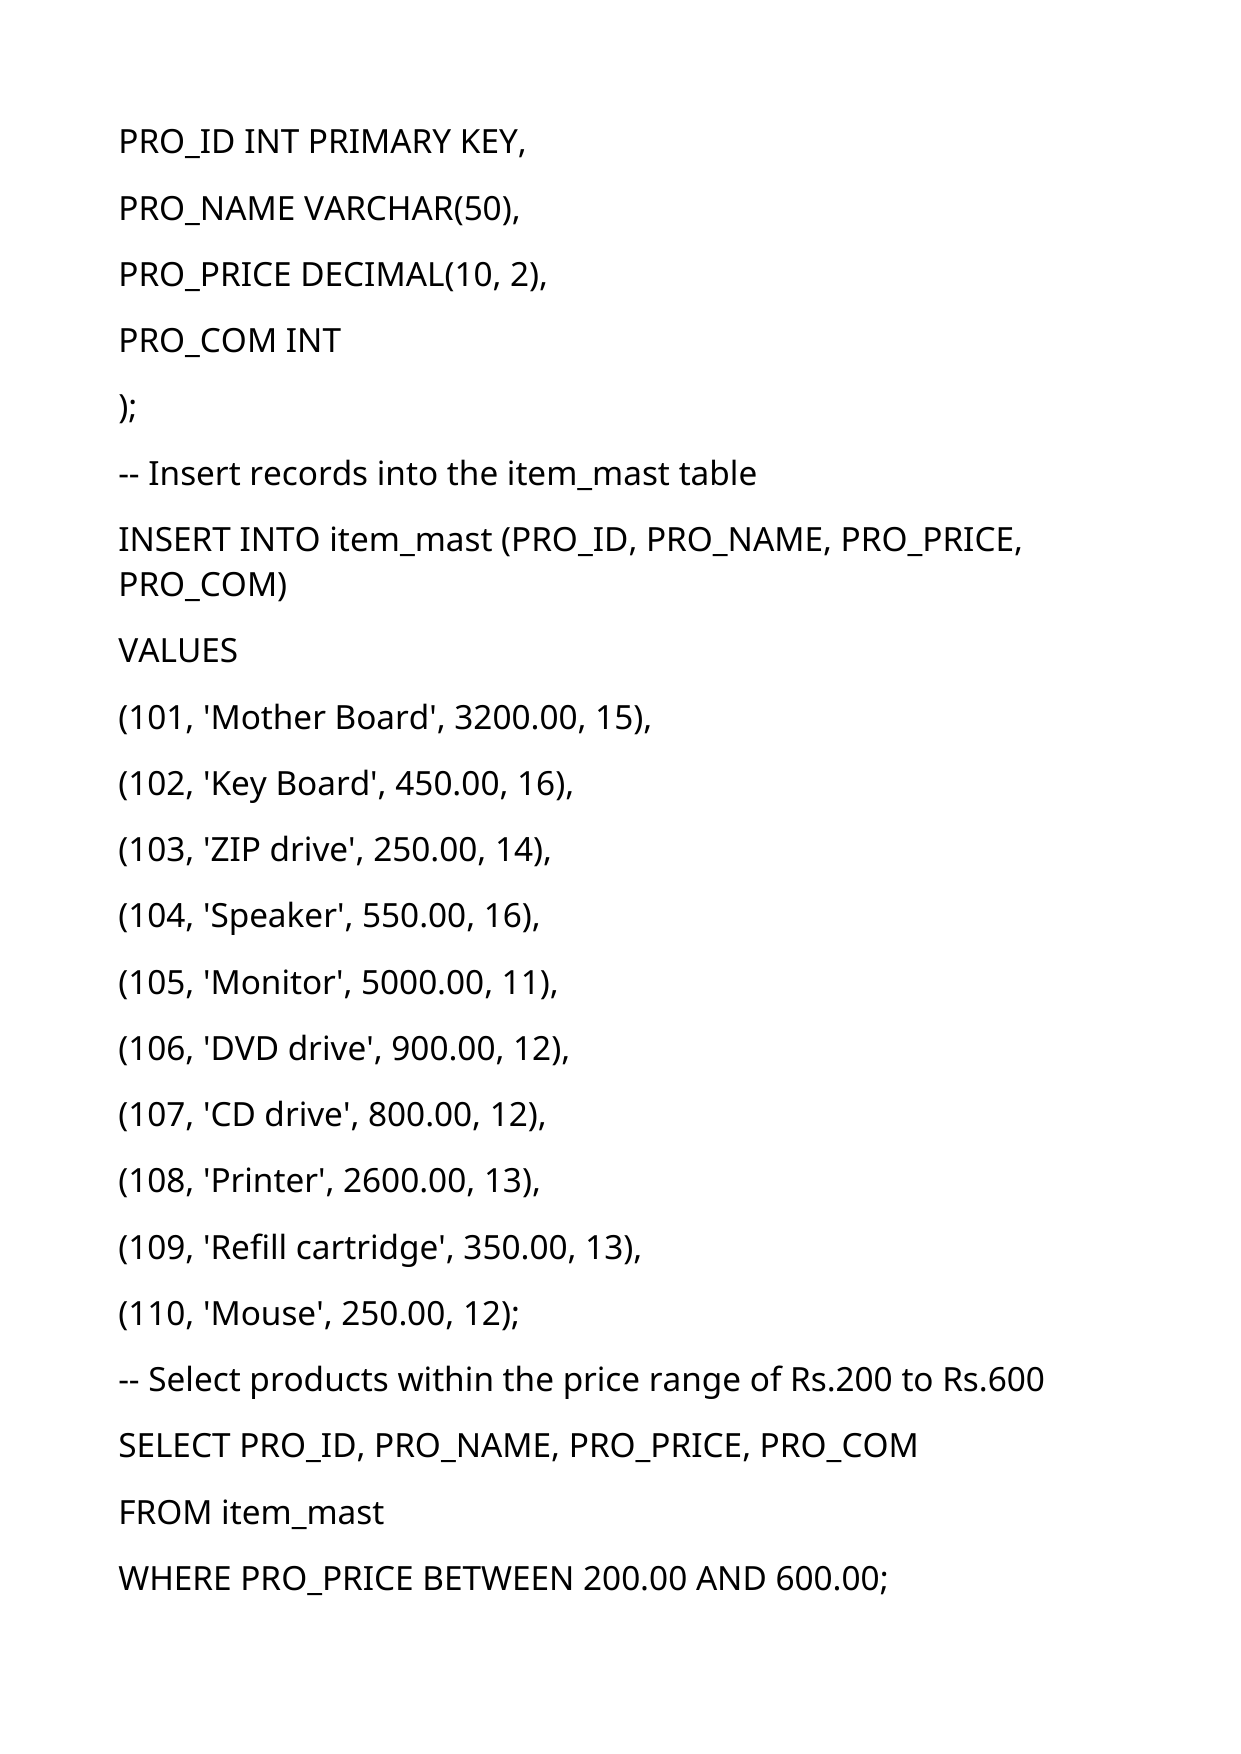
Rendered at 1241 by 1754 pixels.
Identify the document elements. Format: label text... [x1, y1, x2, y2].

text (108, 'Printer', 2600.00, 13), [118, 1157, 1122, 1203]
text (107, 'CD drive', 800.00, 12), [118, 1091, 1122, 1136]
text FROM item_mast [118, 1488, 1122, 1534]
text PRO_COM INT [118, 317, 1122, 362]
text ); [118, 383, 1122, 428]
text (101, 'Mother Board', 3200.00, 15), [118, 693, 1122, 739]
text (102, 'Key Board', 450.00, 16), [118, 760, 1122, 805]
text (106, 'DVD drive', 900.00, 12), [118, 1025, 1122, 1070]
text (103, 'ZIP drive', 250.00, 14), [118, 826, 1122, 871]
text -- Insert records into the item_mast table [118, 449, 1122, 495]
text PRO_NAME VARCHAR(50), [118, 184, 1122, 230]
text INSERT INTO item_mast (PRO_ID, PRO_NAME, PRO_PRICE, PRO_COM) [118, 516, 1122, 606]
text PRO_PRICE DECIMAL(10, 2), [118, 251, 1122, 296]
text VALUES [118, 627, 1122, 673]
text (110, 'Mouse', 250.00, 12); [118, 1290, 1122, 1335]
text WHERE PRO_PRICE BETWEEN 200.00 AND 600.00; [118, 1555, 1122, 1600]
text (105, 'Monitor', 5000.00, 11), [118, 958, 1122, 1004]
text (109, 'Refill cartridge', 350.00, 13), [118, 1223, 1122, 1269]
text SELECT PRO_ID, PRO_NAME, PRO_PRICE, PRO_COM [118, 1422, 1122, 1468]
text -- Select products within the price range of Rs.200 to Rs.600 [118, 1356, 1122, 1401]
text PRO_ID INT PRIMARY KEY, [118, 118, 1122, 163]
text (104, 'Speaker', 550.00, 16), [118, 892, 1122, 938]
